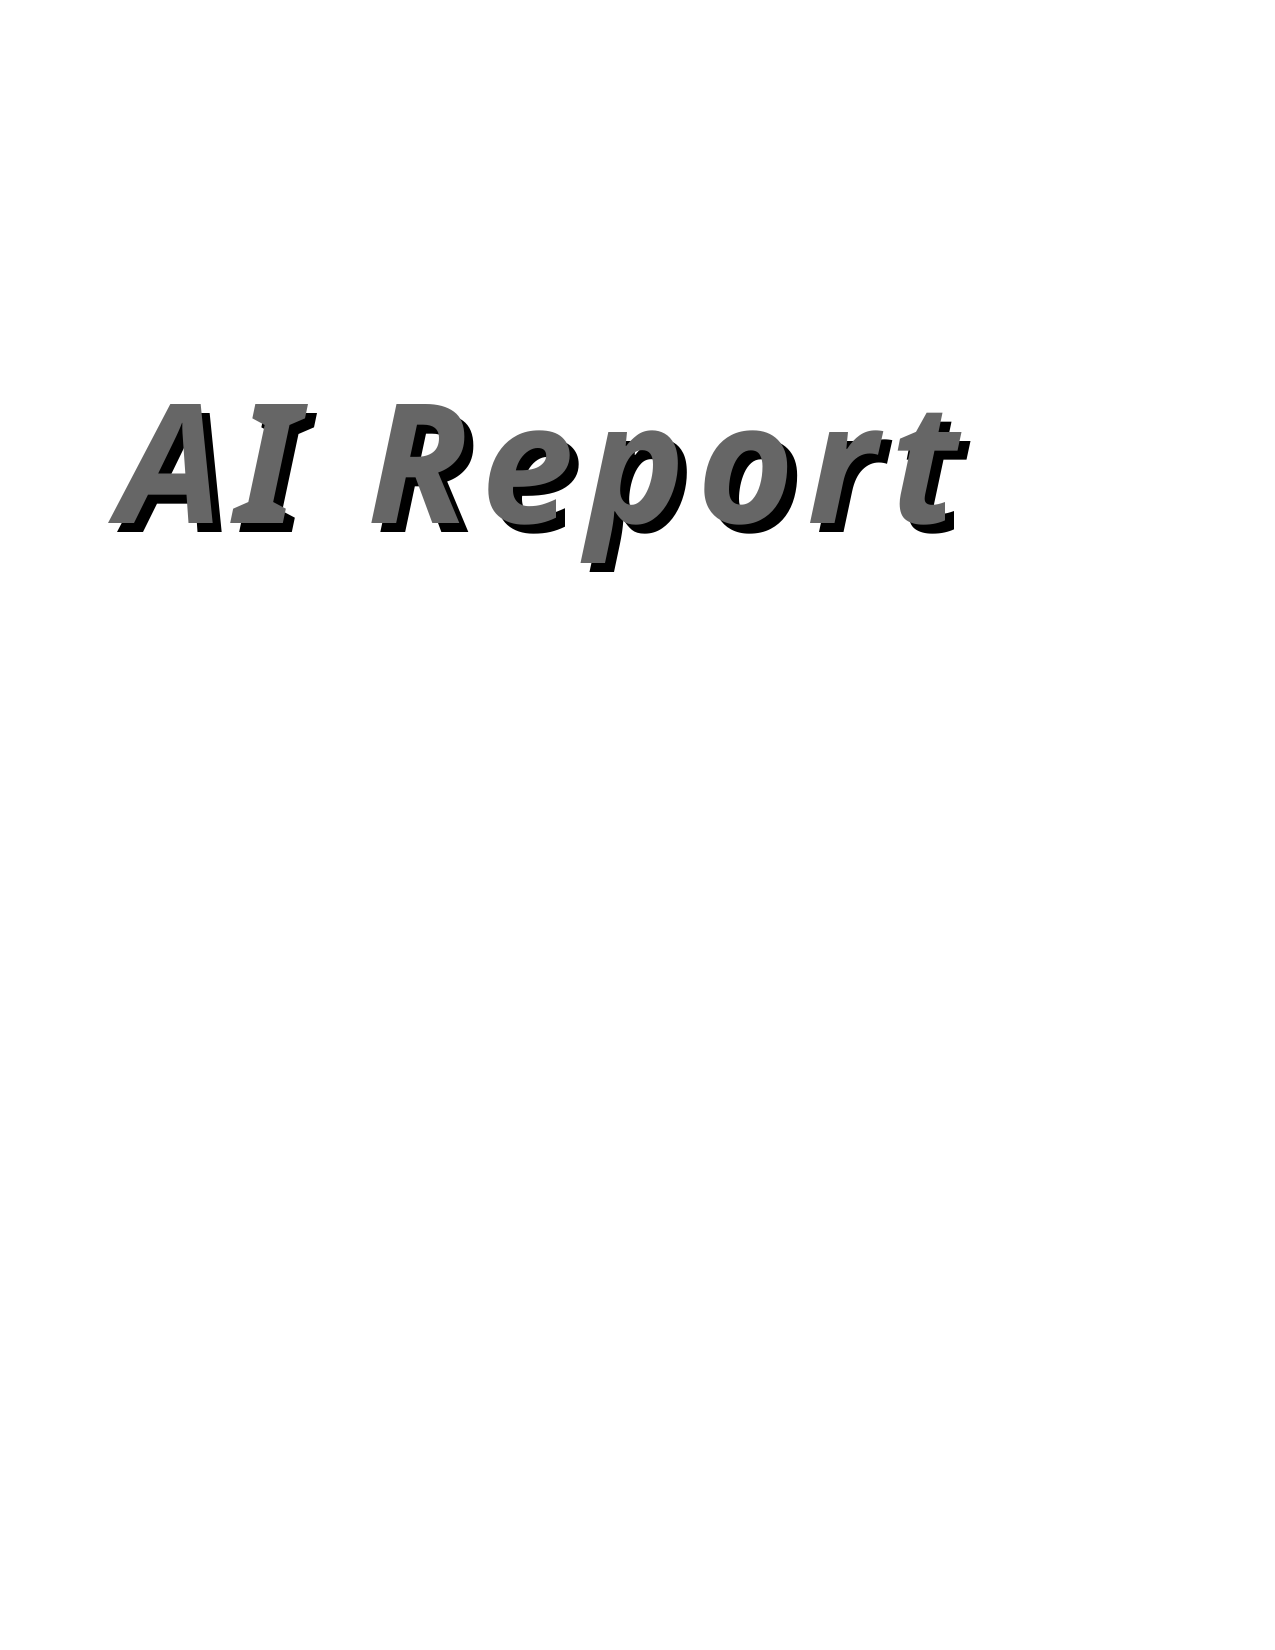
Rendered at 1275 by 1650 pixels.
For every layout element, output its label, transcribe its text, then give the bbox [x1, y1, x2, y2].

text AI Report [118, 345, 1157, 572]
